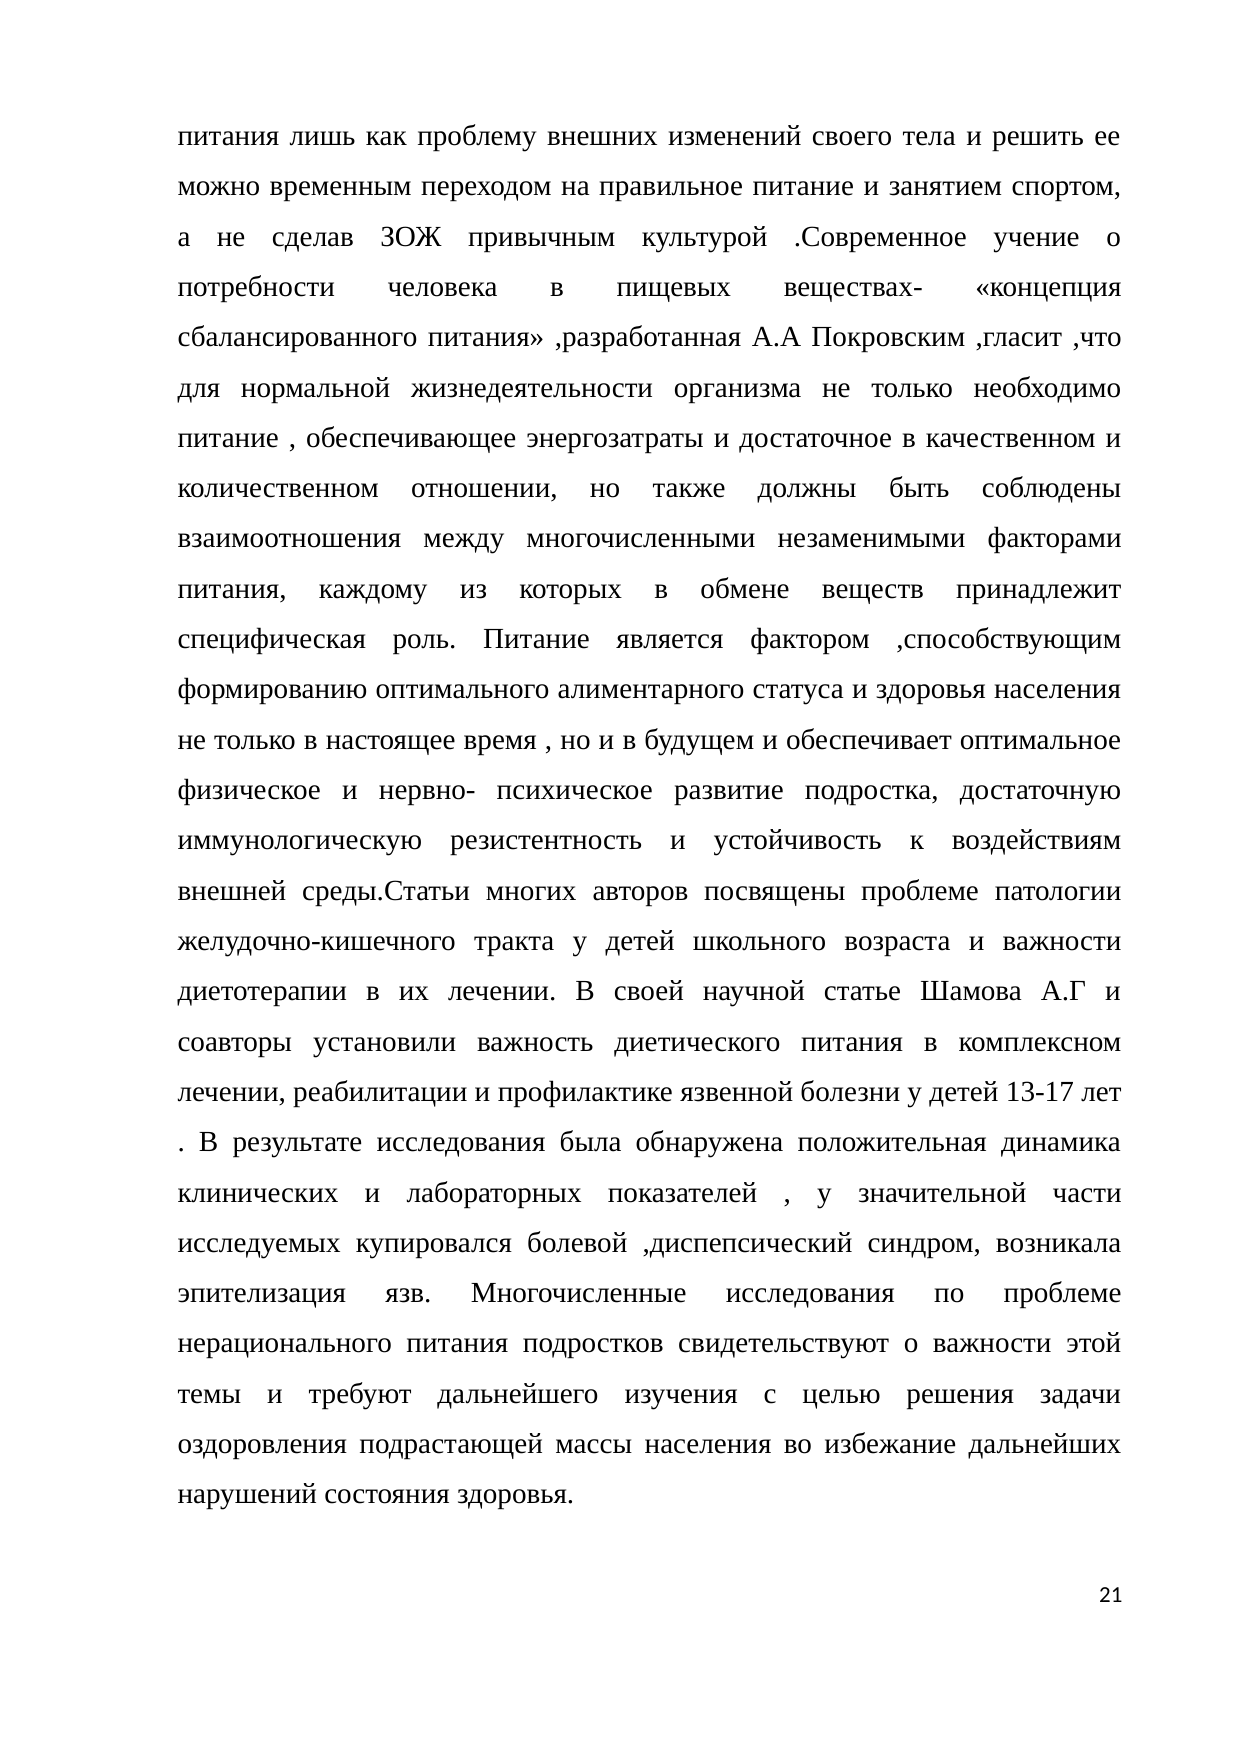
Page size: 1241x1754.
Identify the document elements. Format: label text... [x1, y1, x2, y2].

text питания лишь как проблему внешних изменений своего тела и решить ее можно временным переходом на правильное питание и занятием спортом, а не сделав ЗОЖ привычным культурой .Современное учение о потребности человека в пищевых веществах- «концепция сбалансированного питания» ,разработанная А.А Покровским ,гласит ,что для нормальной жизнедеятельности организма не только необходимо питание , обеспечивающее энергозатраты и достаточное в качественном и количественном отношении, но также должны быть соблюдены взаимоотношения между многочисленными незаменимыми факторами питания, каждому из которых в обмене веществ принадлежит специфическая роль. Питание является фактором ,способствующим формированию оптимального алиментарного статуса и здоровья населения не только в настоящее время , но и в будущем и обеспечивает оптимальное физическое и нервно- психическое развитие подростка, достаточную иммунологическую резистентность и устойчивость к воздействиям внешней среды.Статьи многих авторов посвящены проблеме патологии желудочно-кишечного тракта у детей школьного возраста и важности диетотерапии в их лечении. В своей научной статье Шамова А.Г и соавторы установили важность диетического питания в комплексном лечении, реабилитации и профилактике язвенной болезни у детей 13-17 лет . В результате исследования была обнаружена положительная динамика клинических и лабораторных показателей , у значительной части исследуемых купировался болевой ,диспепсический синдром, возникала эпителизация язв. Многочисленные исследования по проблеме нерационального питания подростков свидетельствуют о важности этой темы и требуют дальнейшего изучения с целью решения задачи оздоровления подрастающей массы населения во избежание дальнейших нарушений состояния здоровья. [177, 118, 1122, 1510]
